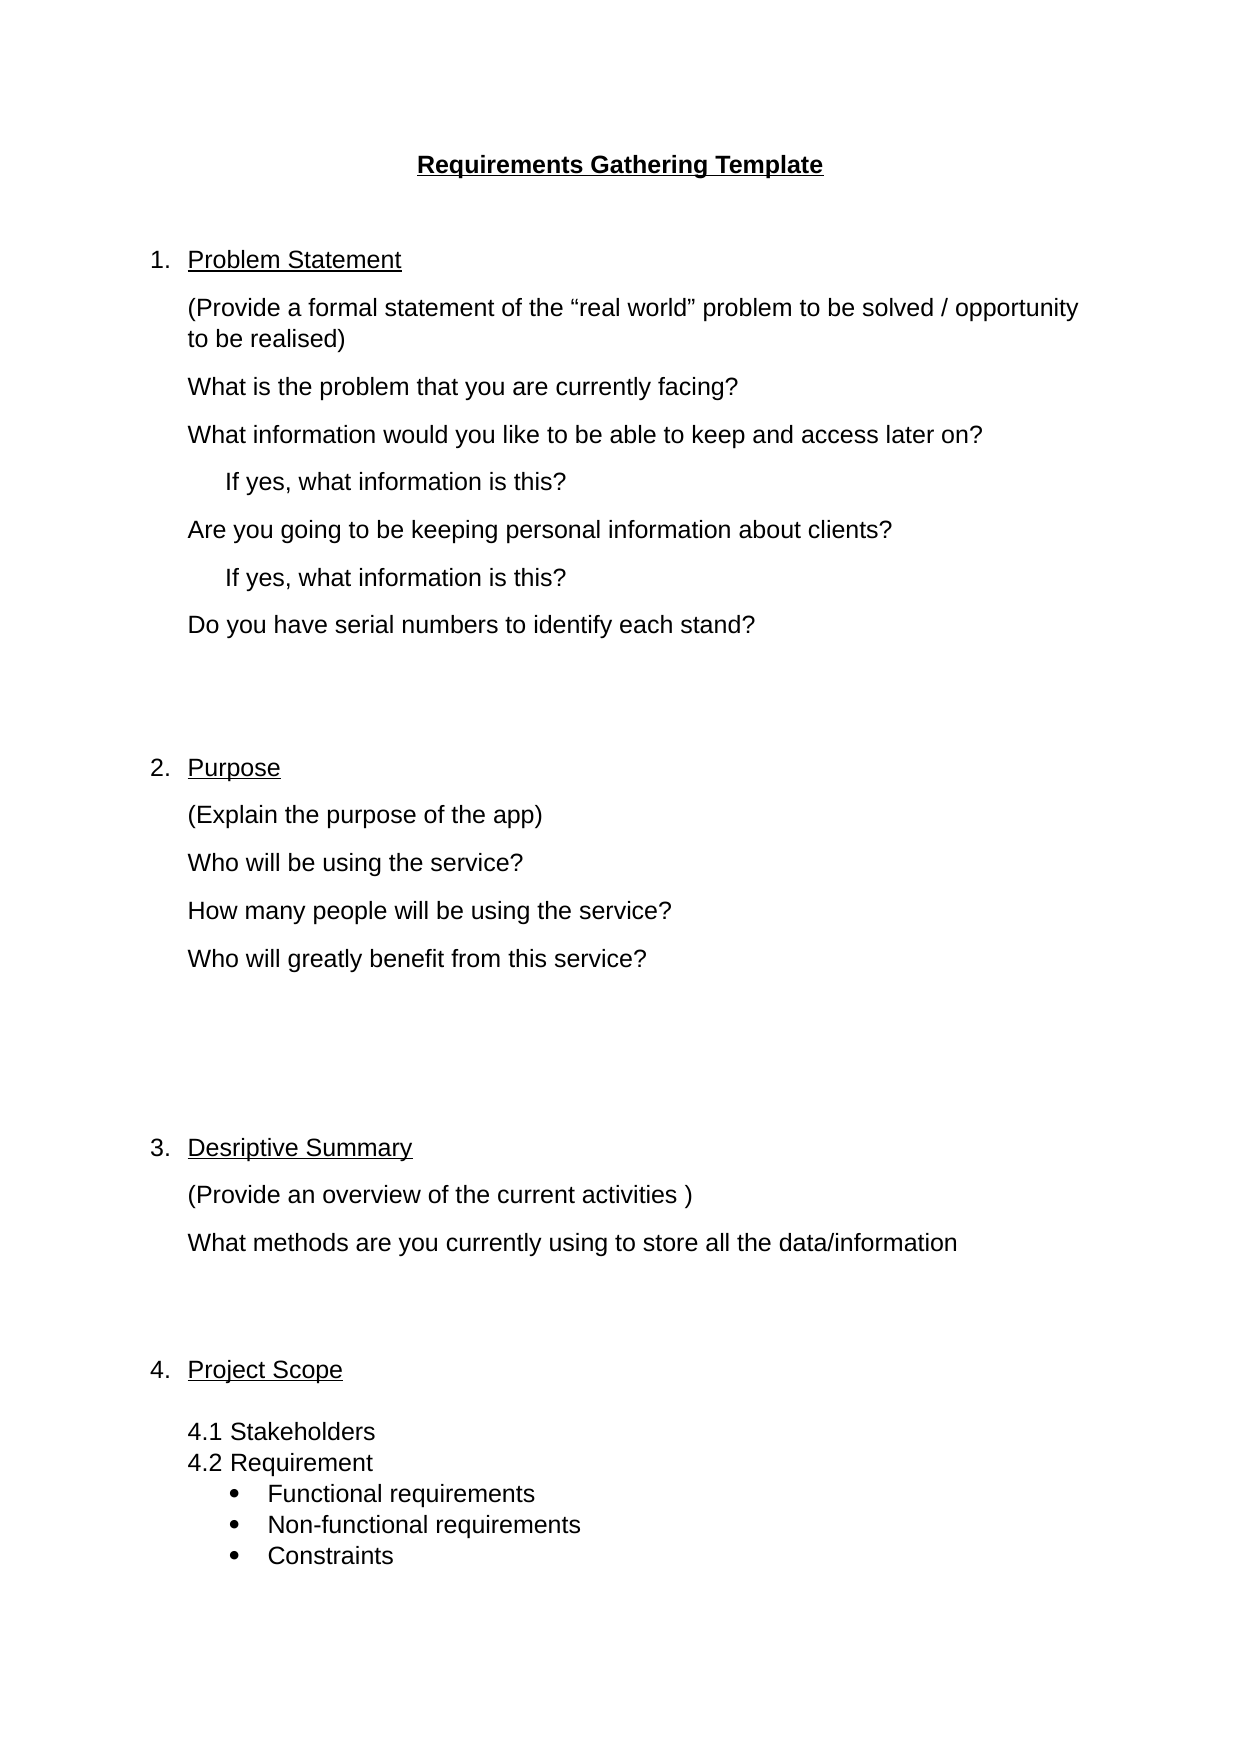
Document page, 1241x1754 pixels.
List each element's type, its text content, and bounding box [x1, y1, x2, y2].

list Non-functional requirements [230, 1510, 1090, 1539]
list Constraints [230, 1541, 1090, 1570]
text If yes, what information is this? [187, 467, 1090, 496]
list Problem Statement [150, 245, 1090, 274]
list Stakeholders [187, 1417, 1090, 1445]
text Are you going to be keeping personal information about clients? [187, 515, 1090, 544]
text (Provide a formal statement of the “real world” problem to be solved / opportunity to be realised) [187, 293, 1090, 353]
list Project Scope [150, 1354, 1090, 1383]
text (Provide an overview of the current activities ) [187, 1180, 1090, 1209]
text What is the problem that you are currently facing? [187, 372, 1090, 401]
text What methods are you currently using to store all the data/information [187, 1228, 1090, 1257]
text If yes, what information is this? [187, 563, 1090, 591]
text Do you have serial numbers to identify each stand? [187, 610, 1090, 639]
text Who will be using the service? [187, 848, 1090, 877]
text (Explain the purpose of the app) [187, 800, 1090, 829]
text Who will greatly benefit from this service? [187, 943, 1090, 972]
list Functional requirements [230, 1479, 1090, 1508]
list Desriptive Summary [150, 1133, 1090, 1161]
text How many people will be using the service? [187, 896, 1090, 924]
text What information would you like to be able to keep and access later on? [187, 419, 1090, 448]
list Requirement [187, 1448, 1090, 1476]
text Requirements Gathering Template [150, 150, 1090, 179]
list Purpose [150, 753, 1090, 781]
